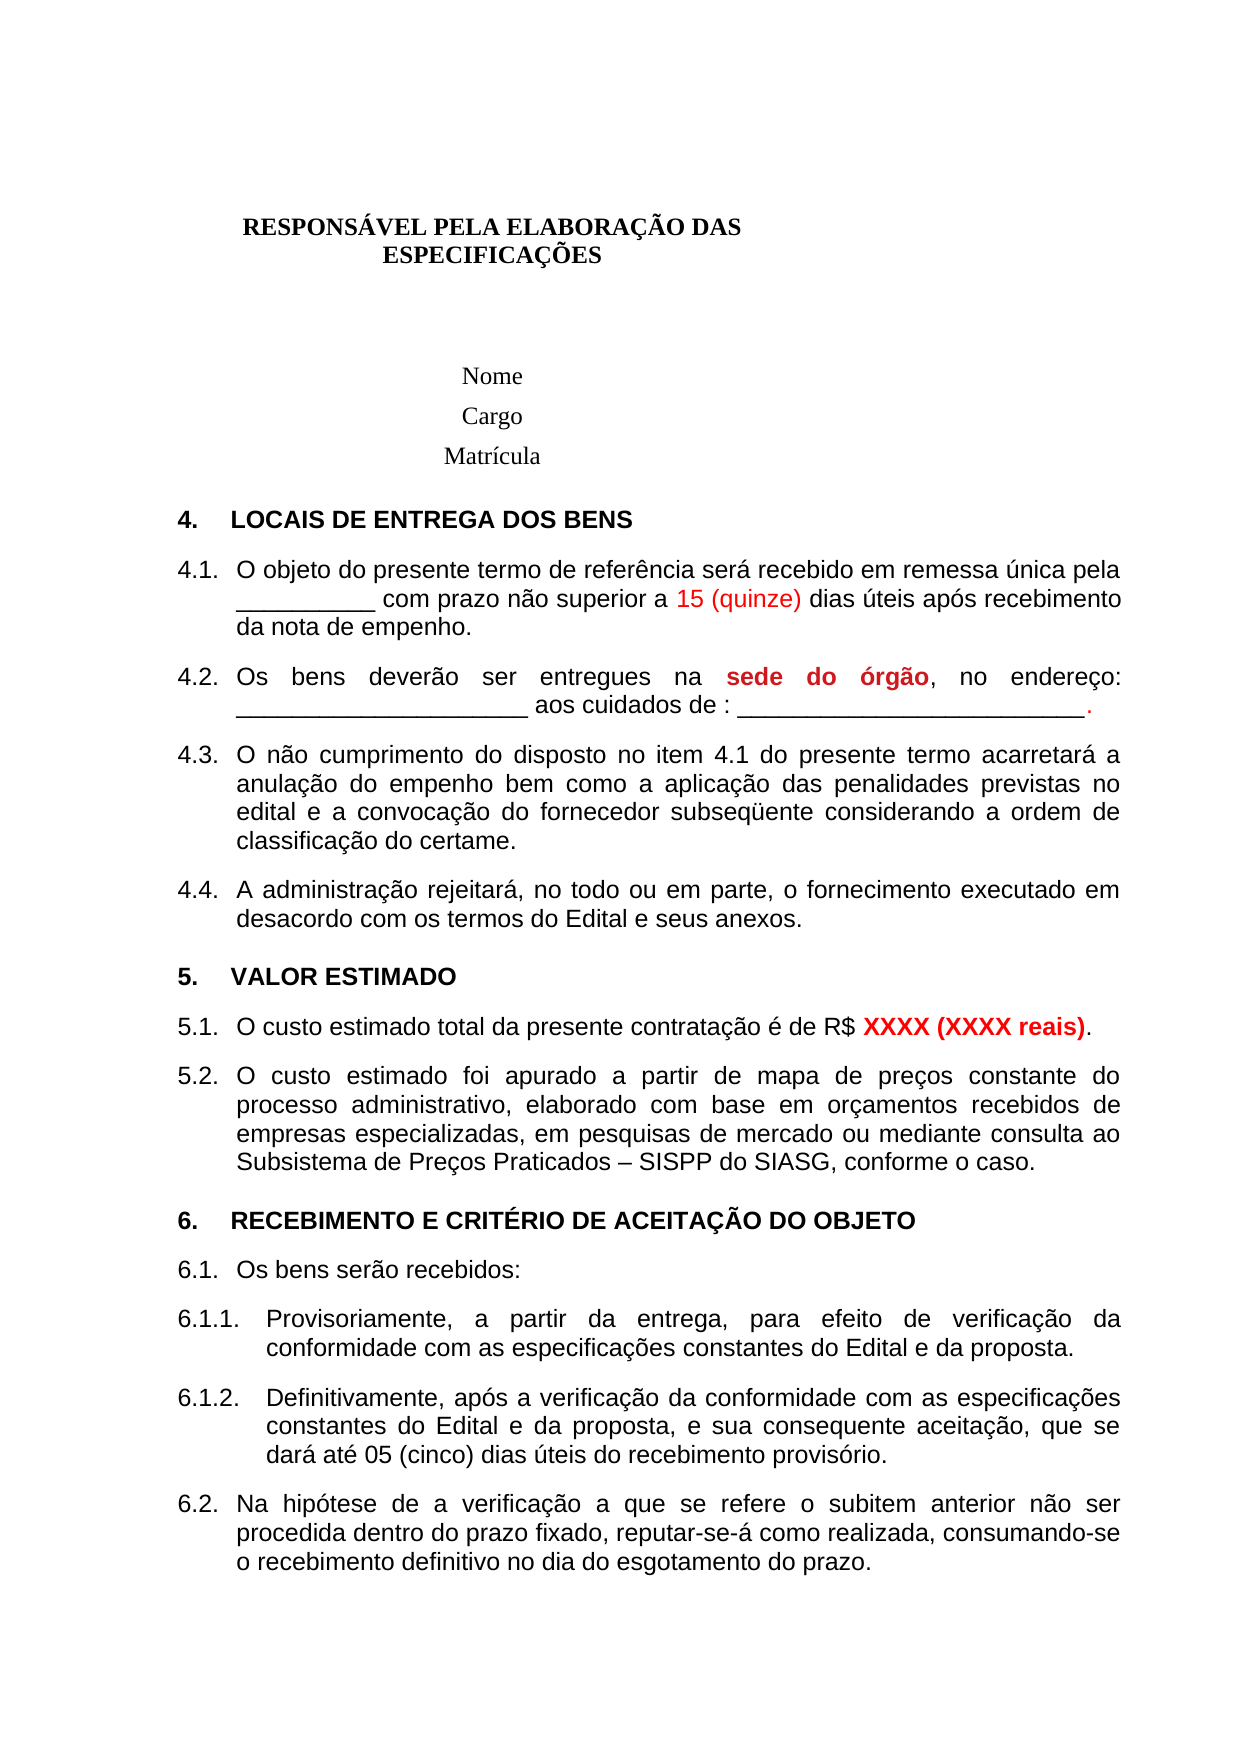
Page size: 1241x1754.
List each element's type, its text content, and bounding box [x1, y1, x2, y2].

subtitle Os bens deverão ser entregues na sede do órgão, no endereço: _____________________ aos cuidados de : _________________________. [177, 662, 1122, 719]
table_header RESPONSÁVEL PELA ELABORAÇÃO DAS ESPECIFICAÇÕES [177, 206, 807, 275]
table_cell Matrícula [177, 436, 807, 476]
table_header [807, 206, 1122, 275]
table_cell [807, 315, 1122, 355]
subtitle O não cumprimento do disposto no item 4.1 do presente termo acarretará a anulação do empenho bem como a aplicação das penalidades previstas no edital e a convocação do fornecedor subseqüente considerando a ordem de classificação do certame. [177, 740, 1122, 855]
subtitle O custo estimado foi apurado a partir de mapa de preços constante do processo administrativo, elaborado com base em orçamentos recebidos de empresas especializadas, em pesquisas de mercado ou mediante consulta ao Subsistema de Preços Praticados – SISPP do SIASG, conforme o caso. [177, 1061, 1122, 1176]
table_cell [807, 355, 1122, 396]
table_cell [807, 396, 1122, 436]
subtitle Os bens serão recebidos: [177, 1255, 1122, 1284]
subtitle VALOR ESTIMADO [177, 962, 1122, 991]
subtitle O objeto do presente termo de referência será recebido em remessa única pela __________ com prazo não superior a 15 (quinze) dias úteis após recebimento da nota de empenho. [177, 555, 1122, 641]
table_cell [807, 436, 1122, 476]
subtitle Na hipótese de a verificação a que se refere o subitem anterior não ser procedida dentro do prazo fixado, reputar-se-á como realizada, consumando-se o recebimento definitivo no dia do esgotamento do prazo. [177, 1489, 1122, 1576]
subtitle O custo estimado total da presente contratação é de R$ XXXX (XXXX reais). [177, 1012, 1122, 1041]
table_cell [807, 275, 1122, 315]
subtitle locais de entrega dos bens [177, 505, 1122, 534]
table_cell [177, 315, 807, 355]
table_cell Cargo [177, 396, 807, 436]
table_cell Nome [177, 355, 807, 396]
subtitle A administração rejeitará, no todo ou em parte, o fornecimento executado em desacordo com os termos do Edital e seus anexos. [177, 875, 1122, 933]
subtitle RECEBIMENTO E CRITÉRIO DE ACEITAÇÃO DO OBJETO [177, 1206, 1122, 1234]
subtitle Provisoriamente, a partir da entrega, para efeito de verificação da conformidade com as especificações constantes do Edital e da proposta. [177, 1304, 1122, 1362]
table_cell [177, 275, 807, 315]
subtitle Definitivamente, após a verificação da conformidade com as especificações constantes do Edital e da proposta, e sua consequente aceitação, que se dará até 05 (cinco) dias úteis do recebimento provisório. [177, 1382, 1122, 1469]
